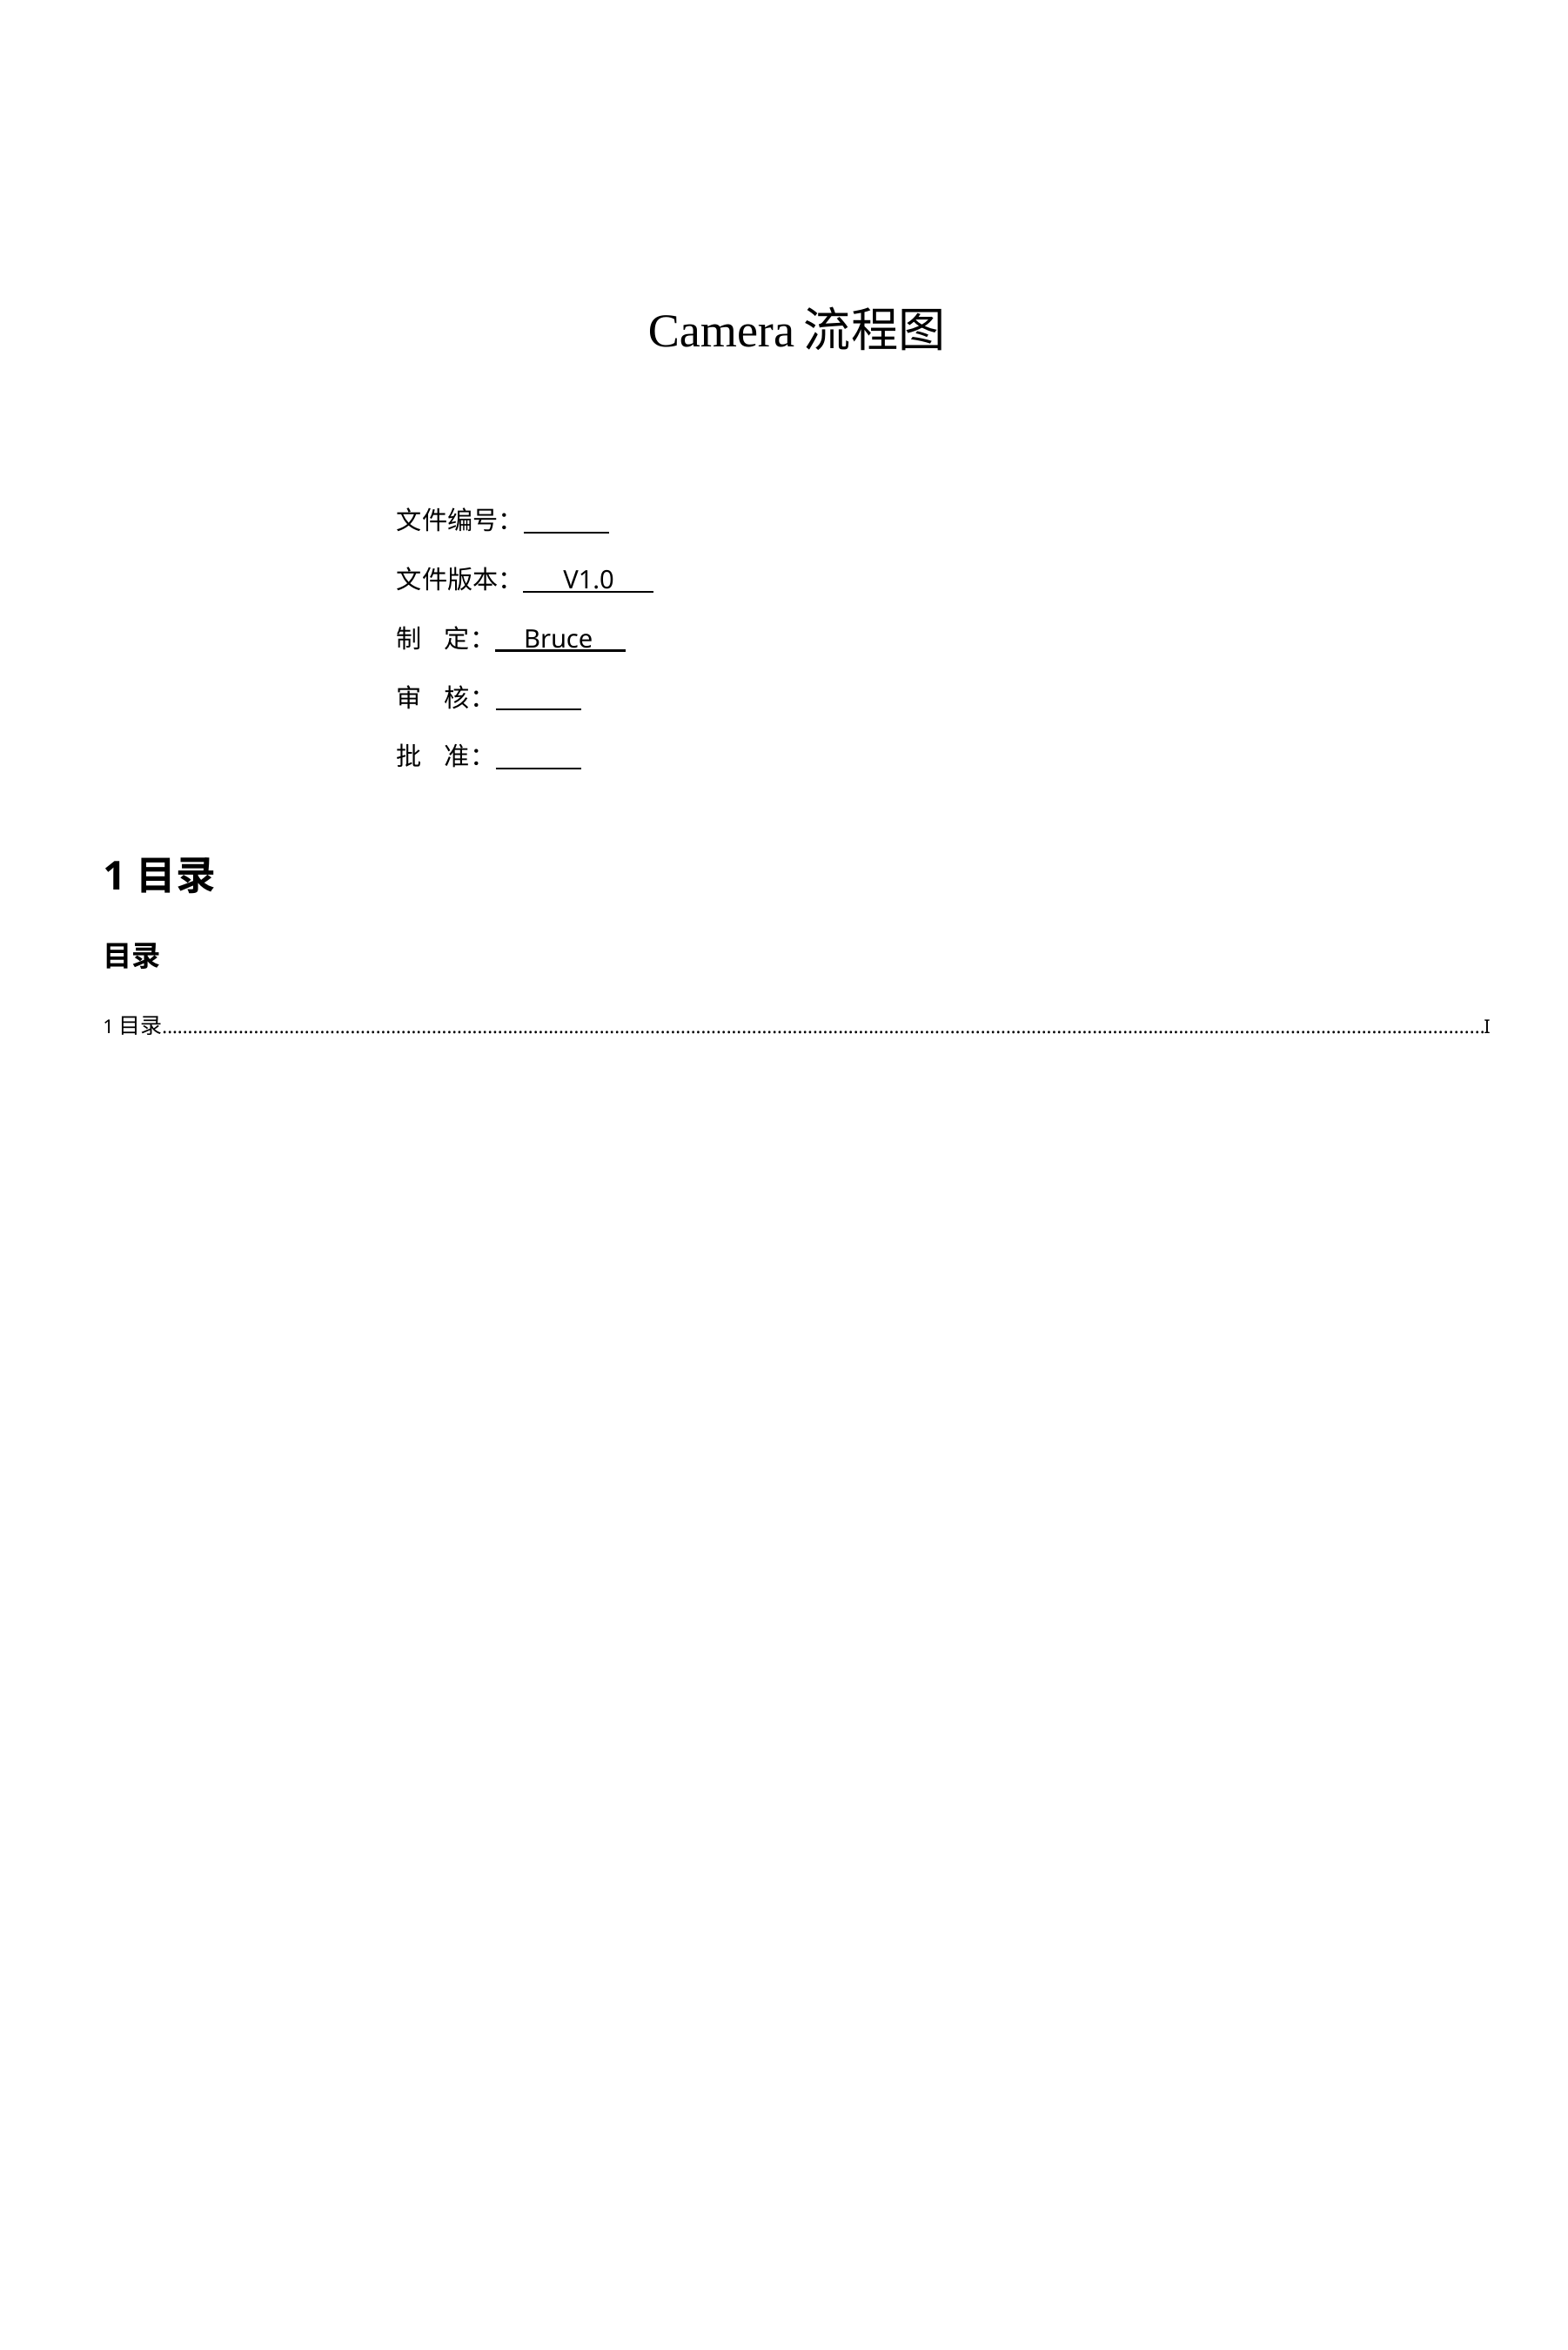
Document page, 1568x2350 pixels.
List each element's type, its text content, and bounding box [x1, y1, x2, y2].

text 批 准： [103, 725, 1490, 784]
text 1 目录 I [103, 994, 1490, 1053]
text Camera流程图 [103, 282, 1490, 371]
text 文件编号： [358, 489, 1490, 547]
subtitle 目录 [103, 843, 1490, 903]
text 制 定： Bruce [103, 607, 1490, 666]
text 文件版本： V1.0 [103, 547, 1490, 607]
text 审 核： [103, 666, 1490, 725]
subtitle 目录 [103, 924, 1490, 984]
